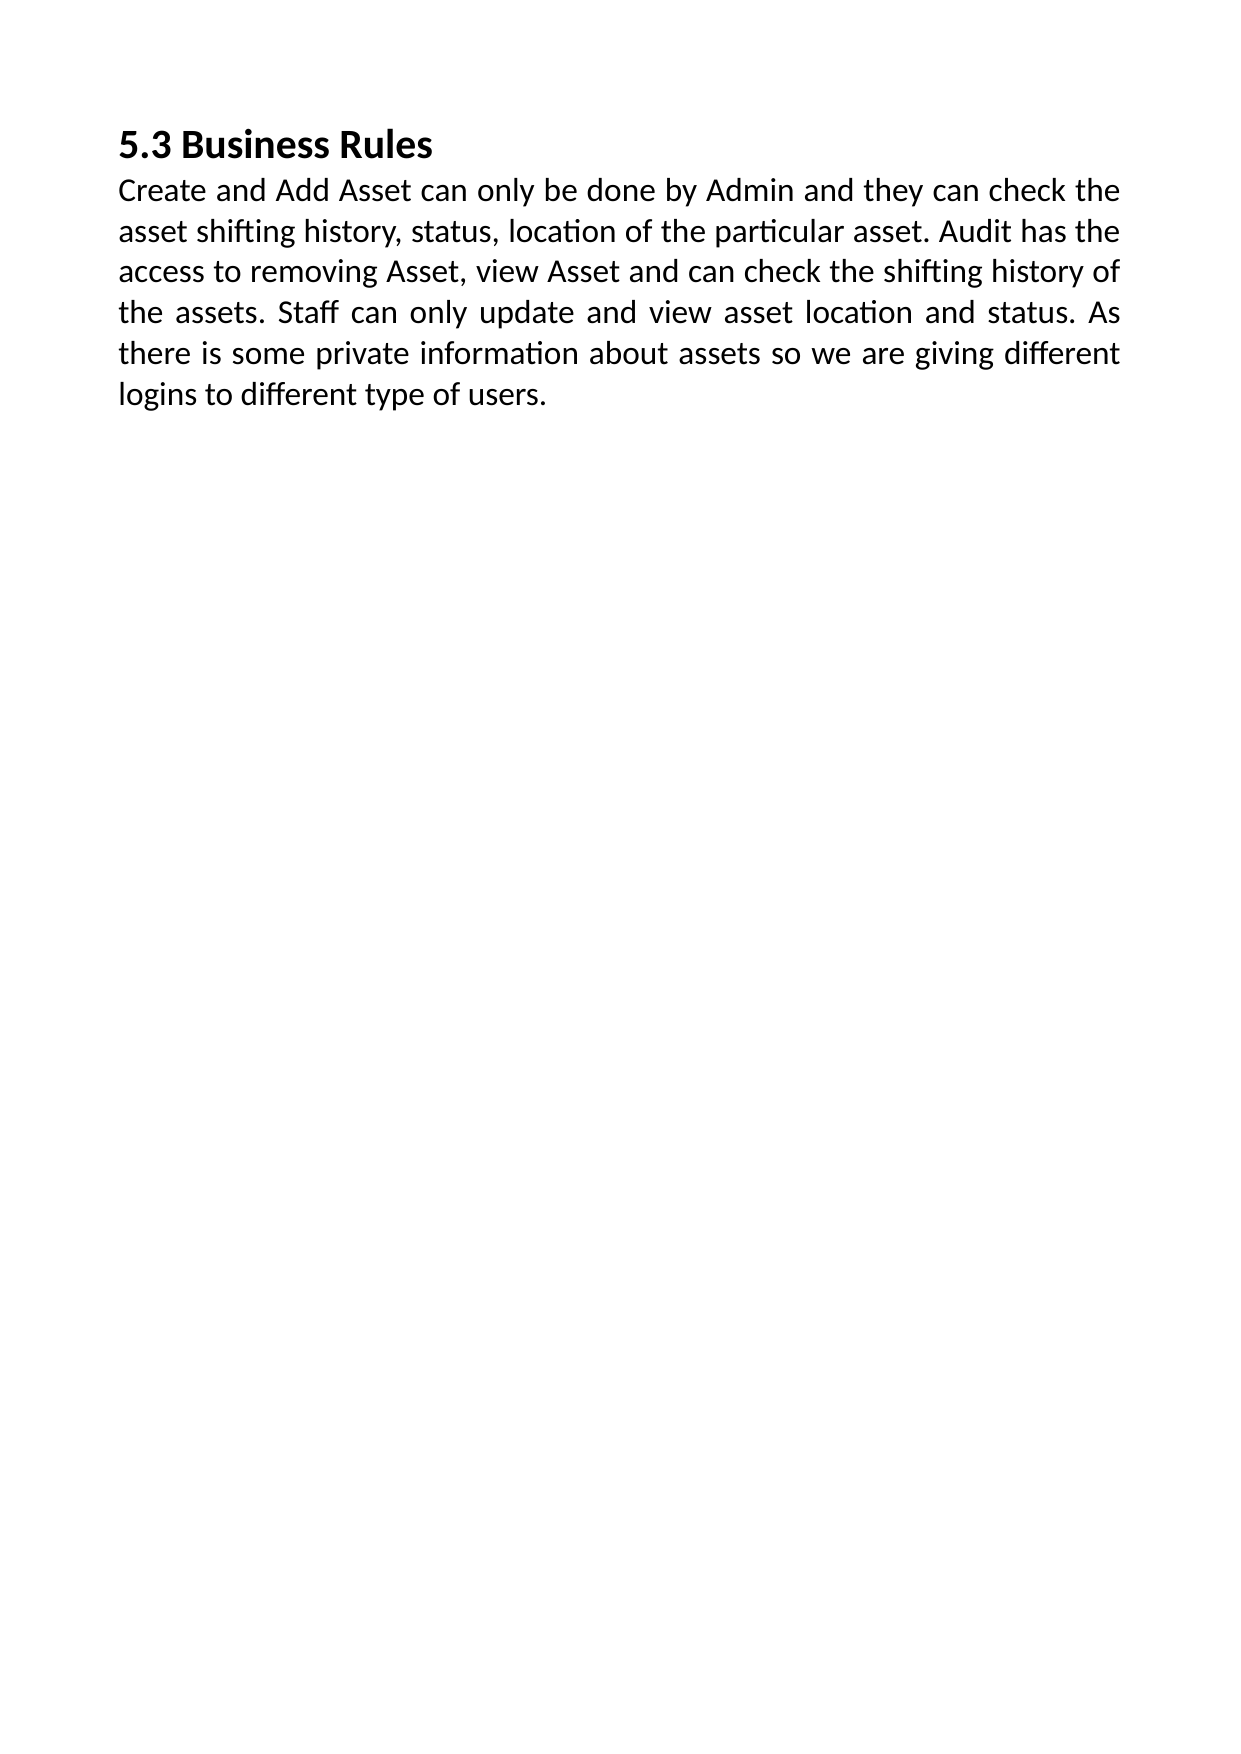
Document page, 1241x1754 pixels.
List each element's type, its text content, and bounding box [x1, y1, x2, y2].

text Create and Add Asset can only be done by Admin and they can check the asset shifting history, status, location of the particular asset. Audit has the access to removing Asset, view Asset and can check the shifting history of the assets. Staff can only update and view asset location and status. As there is some private information about assets so we are giving different logins to different type of users. [118, 169, 1122, 413]
text 5.3 Business Rules [118, 118, 1122, 169]
